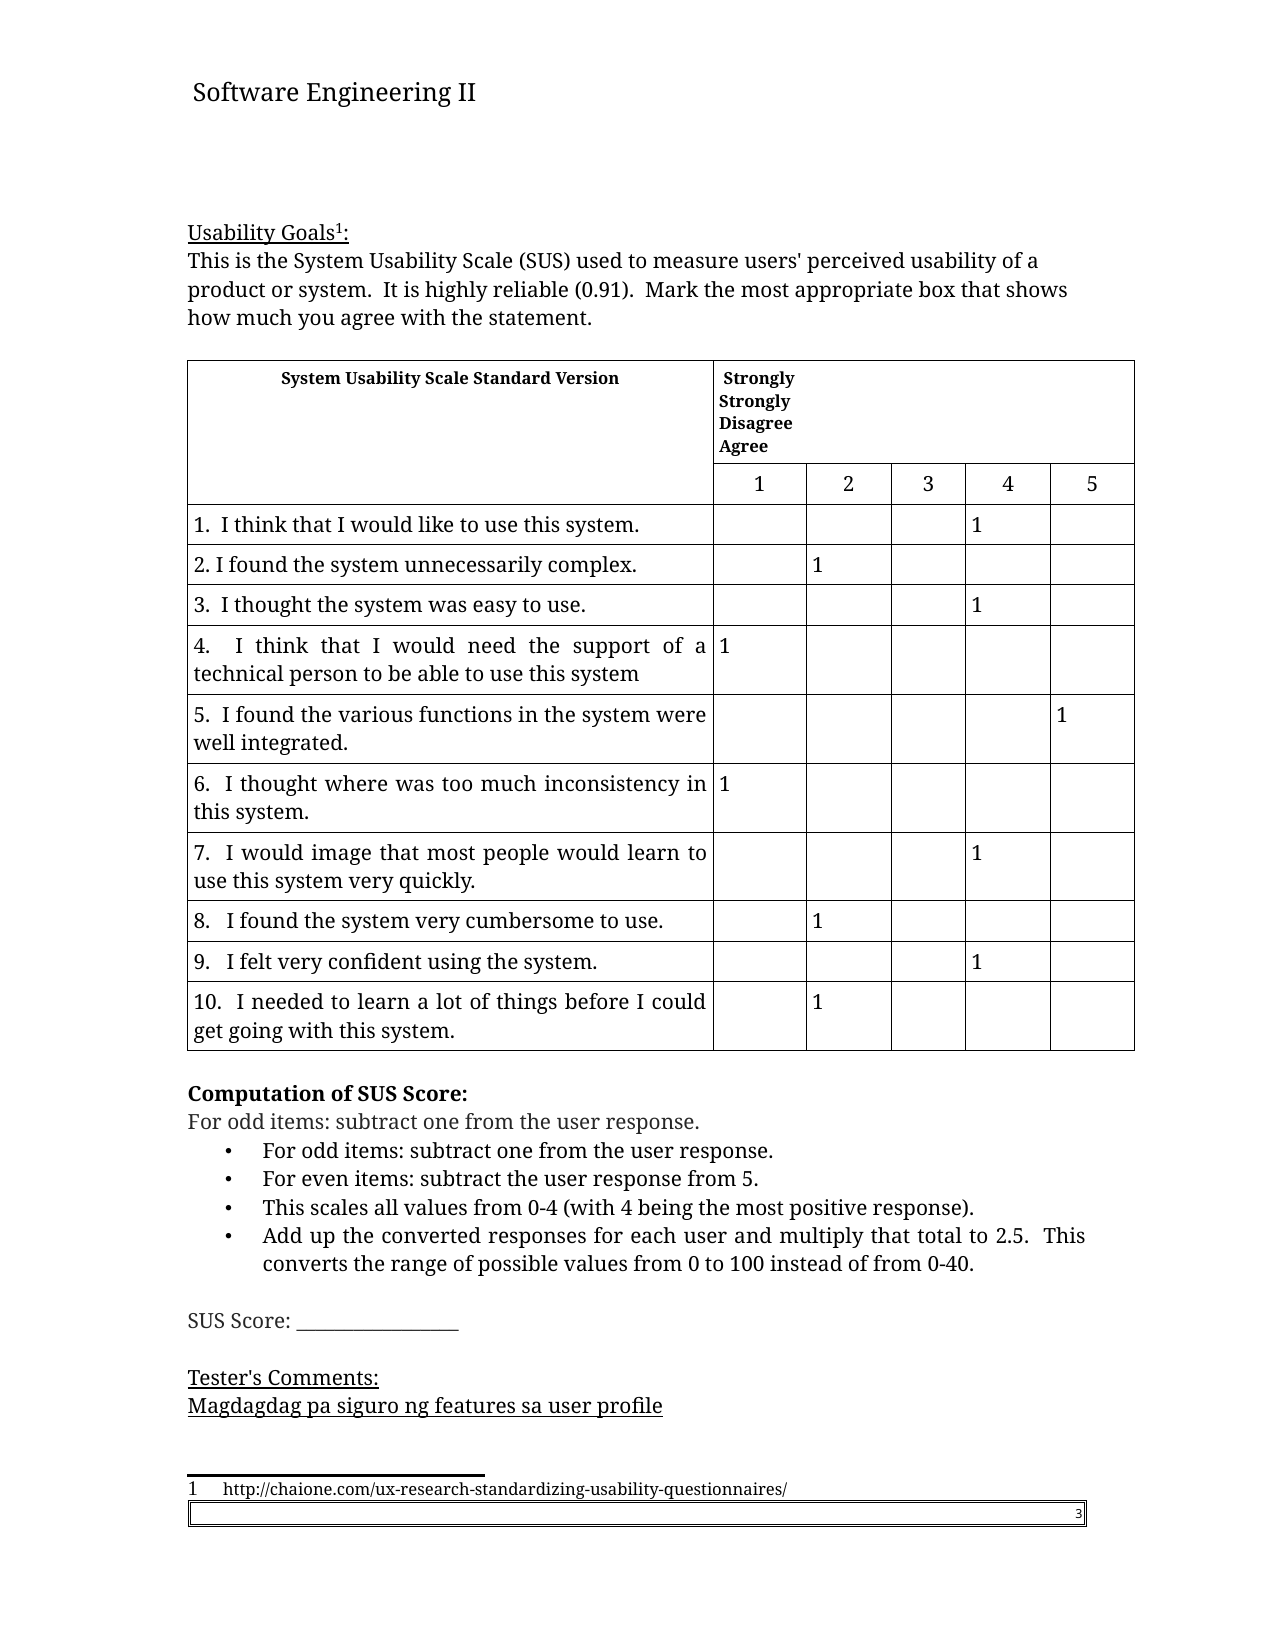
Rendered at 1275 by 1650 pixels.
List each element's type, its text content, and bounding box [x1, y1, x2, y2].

table_cell 2 [807, 464, 891, 503]
table_cell [1051, 833, 1134, 900]
table_cell 1 [714, 764, 806, 831]
table_cell [966, 626, 1050, 694]
table_cell 1 [966, 505, 1050, 544]
table_cell 9. I felt very confident using the system. [188, 942, 713, 981]
text For odd items: subtract one from the user response. [187, 1107, 1087, 1136]
table_cell 1 [966, 942, 1050, 981]
text Usability Goals: [187, 218, 1087, 247]
table_cell [966, 982, 1050, 1050]
table_cell [892, 585, 965, 625]
table_cell [807, 695, 891, 762]
table_cell [714, 833, 806, 900]
table_cell [714, 505, 806, 544]
table_cell [966, 764, 1050, 831]
table_cell 1 [1051, 695, 1134, 762]
table_cell [966, 695, 1050, 762]
table_cell 1 [807, 545, 891, 584]
table_cell [1051, 901, 1134, 941]
table_cell [892, 833, 965, 900]
list Add up the converted responses for each user and multiply that total to 2.5. This converts the range of possible values from 0 to 100 instead of from 0-40. [225, 1221, 1087, 1278]
list For odd items: subtract one from the user response. [225, 1136, 1087, 1164]
table_cell 1 [714, 626, 806, 694]
text Computation of SUS Score: [187, 1079, 1087, 1107]
table_cell 1 [714, 464, 806, 503]
table_cell [892, 626, 965, 694]
table_cell [892, 695, 965, 762]
table_cell [714, 585, 806, 625]
table_cell 4 [966, 464, 1050, 503]
table_cell 6. I thought where was too much inconsistency in this system. [188, 764, 713, 831]
text This is the System Usability Scale (SUS) used to measure users' perceived usability of a product or system. It is highly reliable (0.91). Mark the most appropriate box that shows how much you agree with the statement. [187, 247, 1087, 332]
table_cell [892, 545, 965, 584]
table_cell [1051, 626, 1134, 694]
table_cell [1051, 982, 1134, 1050]
table_cell [892, 764, 965, 831]
table_cell [714, 901, 806, 941]
table_cell [966, 901, 1050, 941]
table_cell 4. I think that I would need the support of a technical person to be able to use this system [188, 626, 713, 694]
list For even items: subtract the user response from 5. [225, 1164, 1087, 1193]
table_cell 3 [892, 464, 965, 503]
list This scales all values from 0-4 (with 4 being the most positive response). [225, 1193, 1087, 1221]
table_cell [966, 545, 1050, 584]
table_header System Usability Scale Standard Version [188, 361, 713, 503]
table_cell [714, 982, 806, 1050]
table_cell [1051, 505, 1134, 544]
table_cell 7. I would image that most people would learn to use this system very quickly. [188, 833, 713, 900]
table_cell [892, 942, 965, 981]
text Tester's Comments: Magdagdag pa siguro ng features sa user profile [187, 1363, 1087, 1420]
table_cell 2. I found the system unnecessarily complex. [188, 545, 713, 584]
table_cell [807, 505, 891, 544]
table_cell [1051, 764, 1134, 831]
text http://chaione.com/ux-research-standardizing-usability-questionnaires/ [187, 1476, 1087, 1500]
table_cell 3. I thought the system was easy to use. [188, 585, 713, 625]
table_cell 8. I found the system very cumbersome to use. [188, 901, 713, 941]
table_cell [714, 942, 806, 981]
table_cell 10. I needed to learn a lot of things before I could get going with this system. [188, 982, 713, 1050]
table_cell [807, 833, 891, 900]
table_cell 5. I found the various functions in the system were well integrated. [188, 695, 713, 762]
table_cell [714, 545, 806, 584]
table_cell [892, 982, 965, 1050]
table_cell 1 [807, 901, 891, 941]
table_cell [714, 695, 806, 762]
table_cell 5 [1051, 464, 1134, 503]
table_cell [807, 942, 891, 981]
table_cell [1051, 942, 1134, 981]
table_cell 1. I think that I would like to use this system. [188, 505, 713, 544]
table_header Strongly Strongly Disagree Agree [714, 361, 1134, 463]
table_cell 1 [966, 585, 1050, 625]
table_cell 1 [966, 833, 1050, 900]
text SUS Score: _________________ [187, 1306, 1087, 1335]
table_cell [892, 505, 965, 544]
table_cell [807, 585, 891, 625]
table_cell [807, 626, 891, 694]
table_cell [892, 901, 965, 941]
table_cell [807, 764, 891, 831]
table_cell 1 [807, 982, 891, 1050]
table_cell [1051, 545, 1134, 584]
table_cell [1051, 585, 1134, 625]
